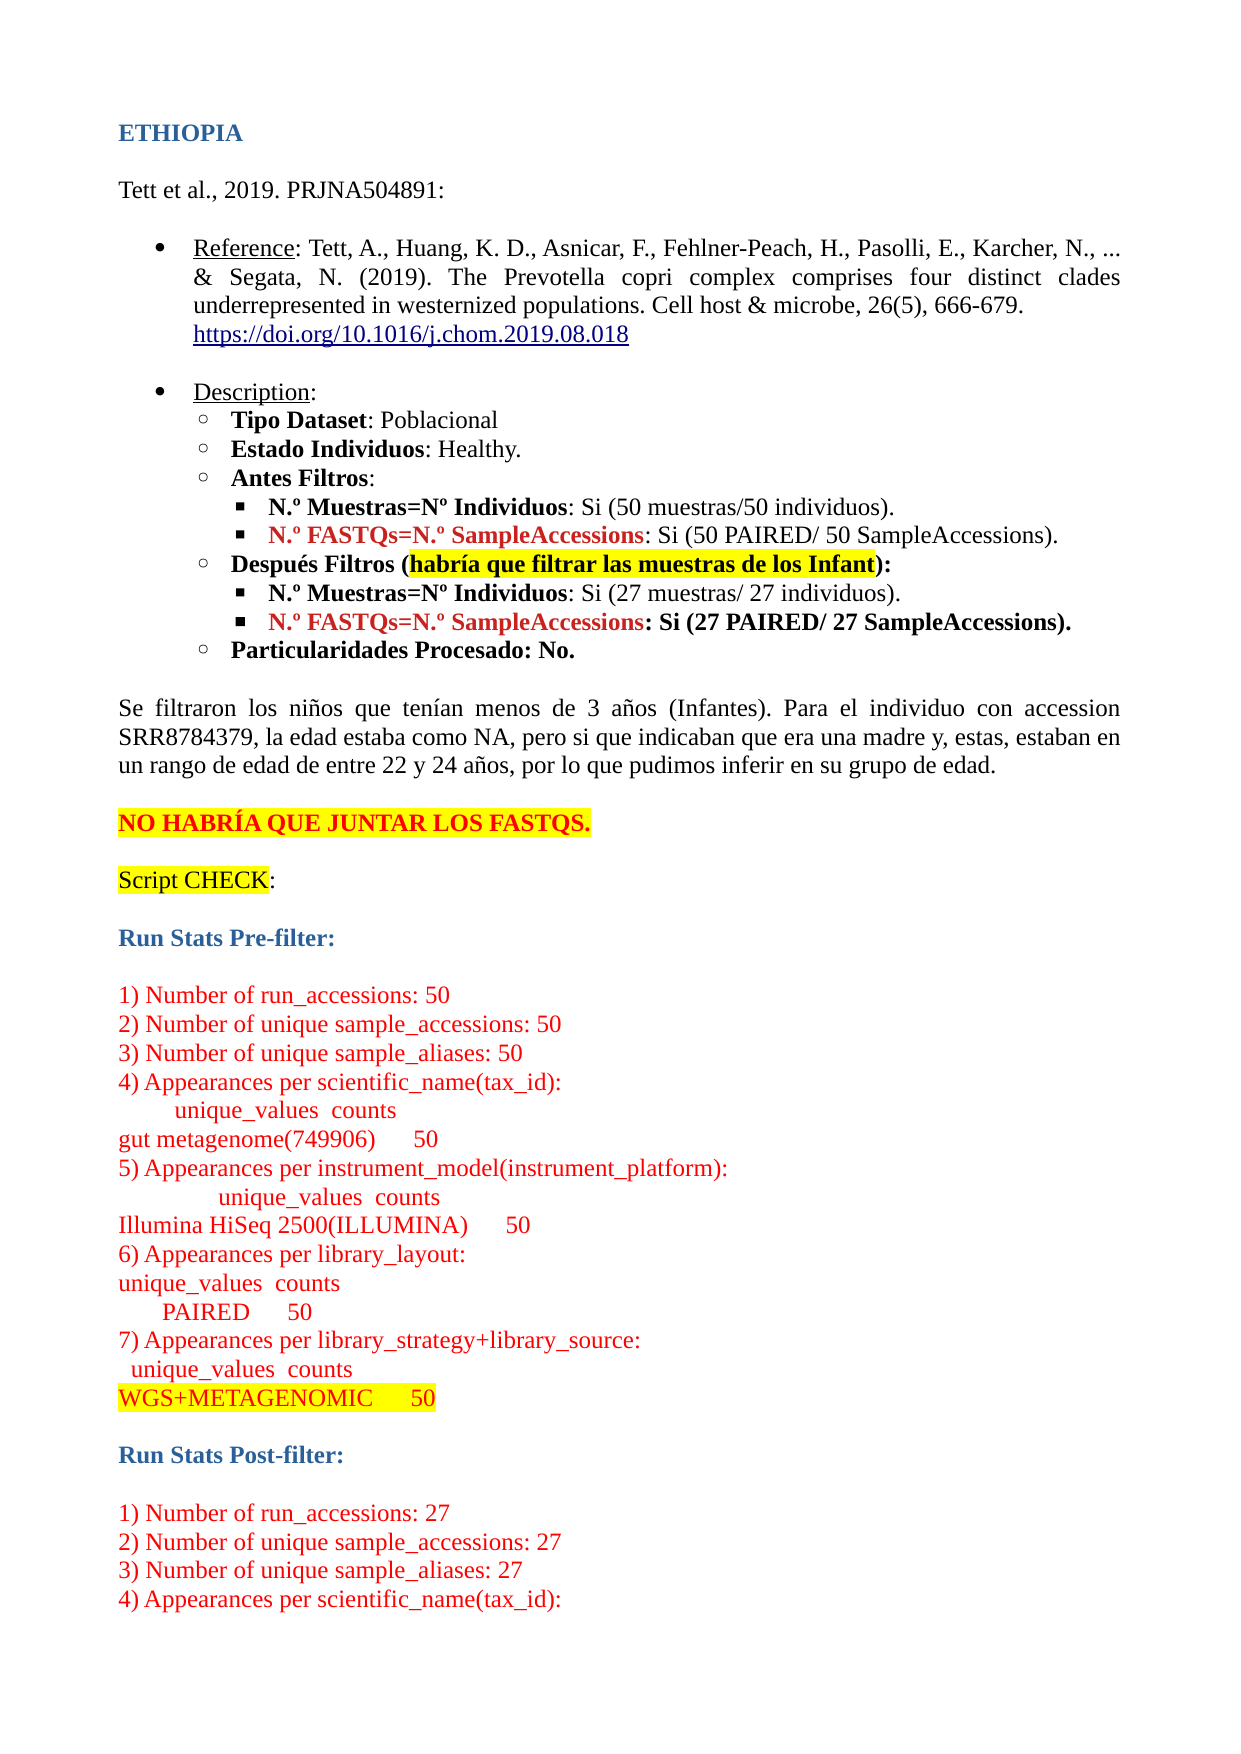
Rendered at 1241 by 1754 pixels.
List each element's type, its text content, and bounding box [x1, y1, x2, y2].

text 2) Number of unique sample_accessions: 50 [118, 1009, 1122, 1038]
list Antes Filtros: [193, 463, 1122, 492]
text NO HABRÍA QUE JUNTAR LOS FASTQS. [118, 808, 1122, 837]
text gut metagenome(749906) 50 [118, 1124, 1122, 1153]
list Reference: Tett, A., Huang, K. D., Asnicar, F., Fehlner-Peach, H., Pasolli, E., Karcher, N., ... & Segata, N. (2019). The Prevotella copri complex comprises four distinct clades underrepresented in westernized populations. Cell host & microbe, 26(5), 666-679. [156, 233, 1122, 319]
text 3) Number of unique sample_aliases: 27 [118, 1556, 1122, 1584]
text Illumina HiSeq 2500(ILLUMINA) 50 [118, 1211, 1122, 1239]
list N.º Muestras=Nº Individuos: Si (50 muestras/50 individuos). [231, 492, 1122, 521]
text 2) Number of unique sample_accessions: 27 [118, 1527, 1122, 1556]
list Estado Individuos: Healthy. [193, 434, 1122, 463]
list Description: [156, 377, 1122, 406]
text 4) Appearances per scientific_name(tax_id): [118, 1067, 1122, 1096]
text 1) Number of run_accessions: 50 [118, 981, 1122, 1009]
list Tipo Dataset: Poblacional [193, 406, 1122, 434]
text Tett et al., 2019. PRJNA504891: [118, 176, 1122, 204]
text Run Stats Pre-filter: [118, 923, 1122, 952]
text ETHIOPIA [118, 118, 1122, 147]
text 4) Appearances per scientific_name(tax_id): [118, 1584, 1122, 1613]
list https://doi.org/10.1016/j.chom.2019.08.018 [156, 319, 1122, 348]
text unique_values counts [118, 1268, 1122, 1297]
text unique_values counts [118, 1354, 1122, 1383]
list N.º FASTQs=N.º SampleAccessions: Si (27 PAIRED/ 27 SampleAccessions). [231, 607, 1122, 636]
list N.º FASTQs=N.º SampleAccessions: Si (50 PAIRED/ 50 SampleAccessions). [231, 521, 1122, 549]
text 6) Appearances per library_layout: [118, 1239, 1122, 1268]
text 3) Number of unique sample_aliases: 50 [118, 1038, 1122, 1067]
list N.º Muestras=Nº Individuos: Si (27 muestras/ 27 individuos). [231, 578, 1122, 607]
text WGS+METAGENOMIC 50 [118, 1383, 1122, 1412]
list Particularidades Procesado: No. [193, 636, 1122, 664]
list Después Filtros (habría que filtrar las muestras de los Infant): [193, 549, 1122, 578]
text 5) Appearances per instrument_model(instrument_platform): [118, 1153, 1122, 1182]
text 1) Number of run_accessions: 27 [118, 1498, 1122, 1527]
text unique_values counts [118, 1096, 1122, 1124]
text PAIRED 50 [118, 1297, 1122, 1326]
text 7) Appearances per library_strategy+library_source: [118, 1326, 1122, 1354]
text unique_values counts [118, 1182, 1122, 1211]
text Run Stats Post-filter: [118, 1441, 1122, 1469]
text Se filtraron los niños que tenían menos de 3 años (Infantes). Para el individuo con accession SRR8784379, la edad estaba como NA, pero si que indicaban que era una madre y, estas, estaban en un rango de edad de entre 22 y 24 años, por lo que pudimos inferir en su grupo de edad. [118, 693, 1122, 779]
text Script CHECK: [118, 866, 1122, 894]
